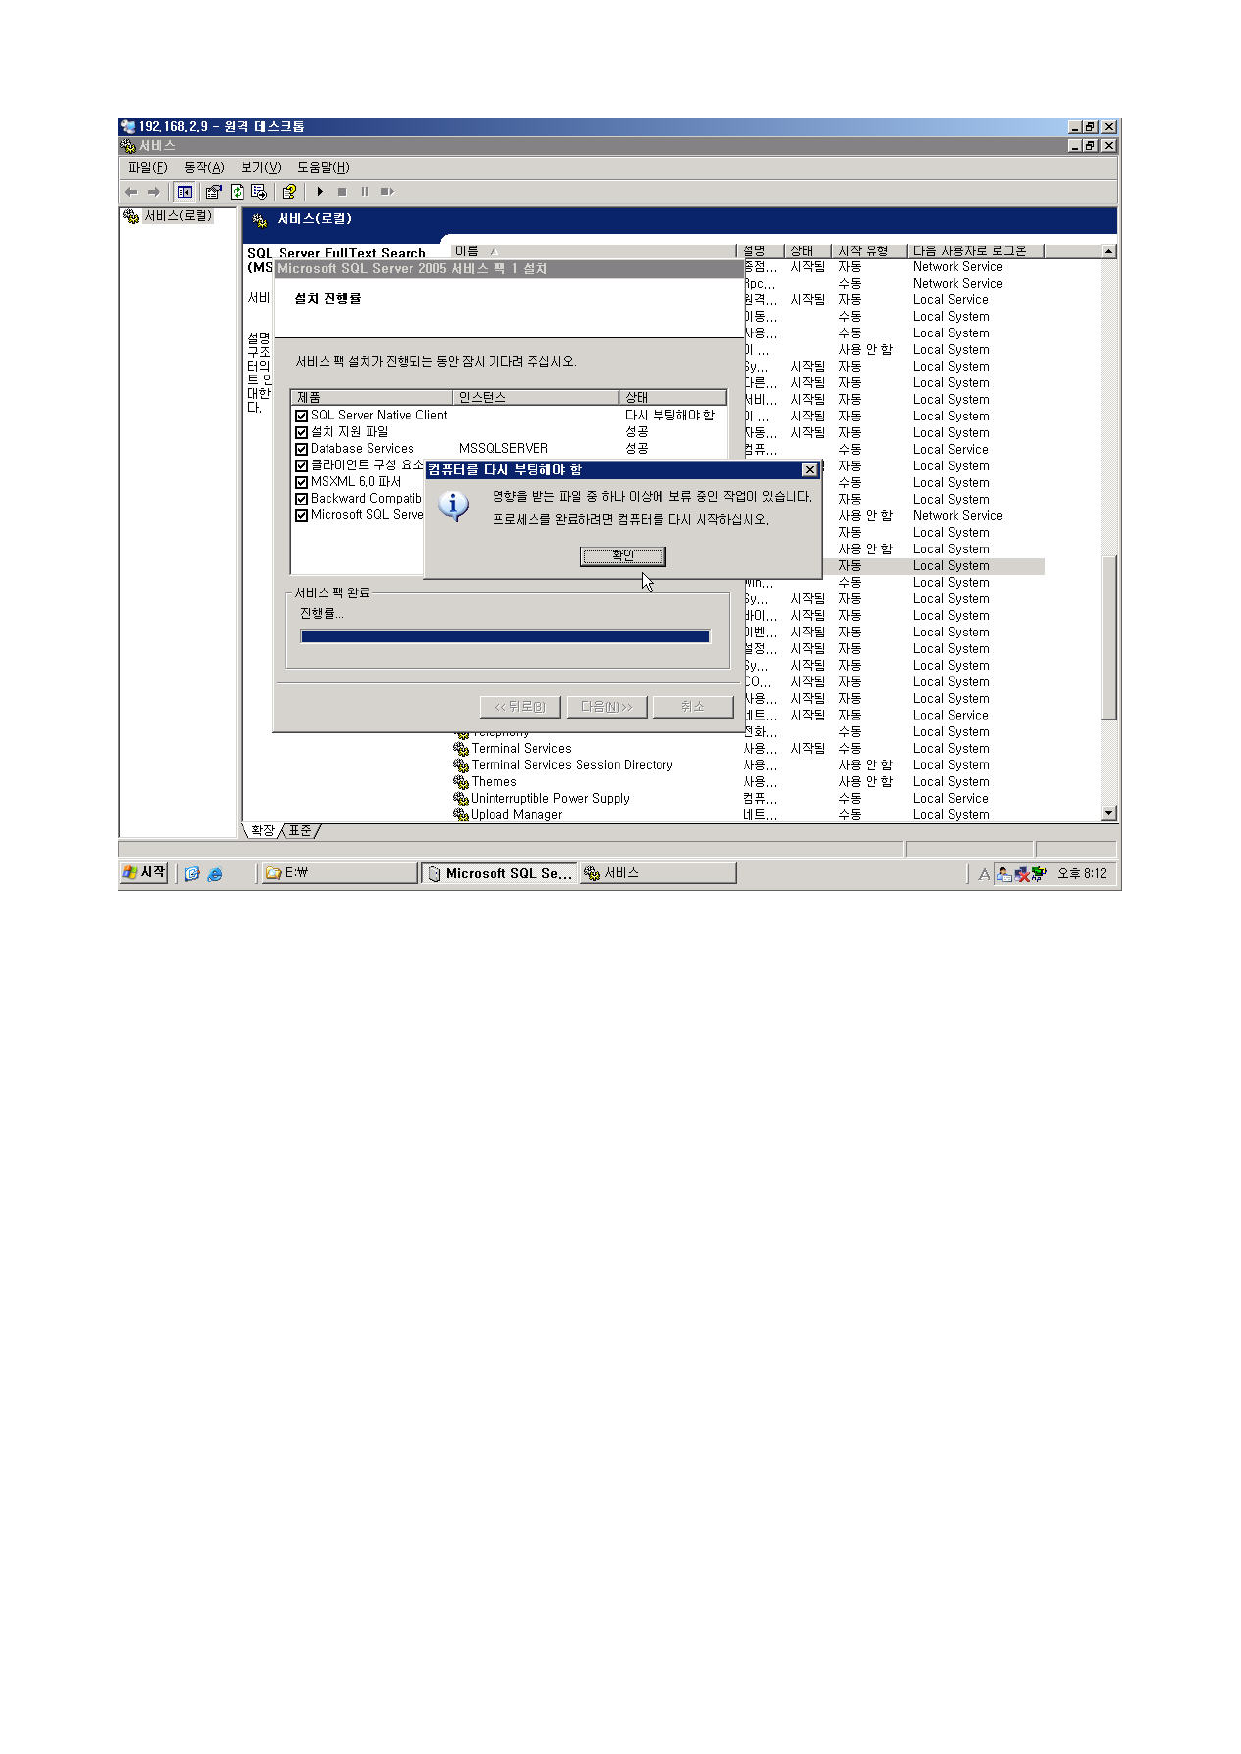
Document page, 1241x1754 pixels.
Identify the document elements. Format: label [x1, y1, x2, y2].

picture [118, 118, 1122, 891]
